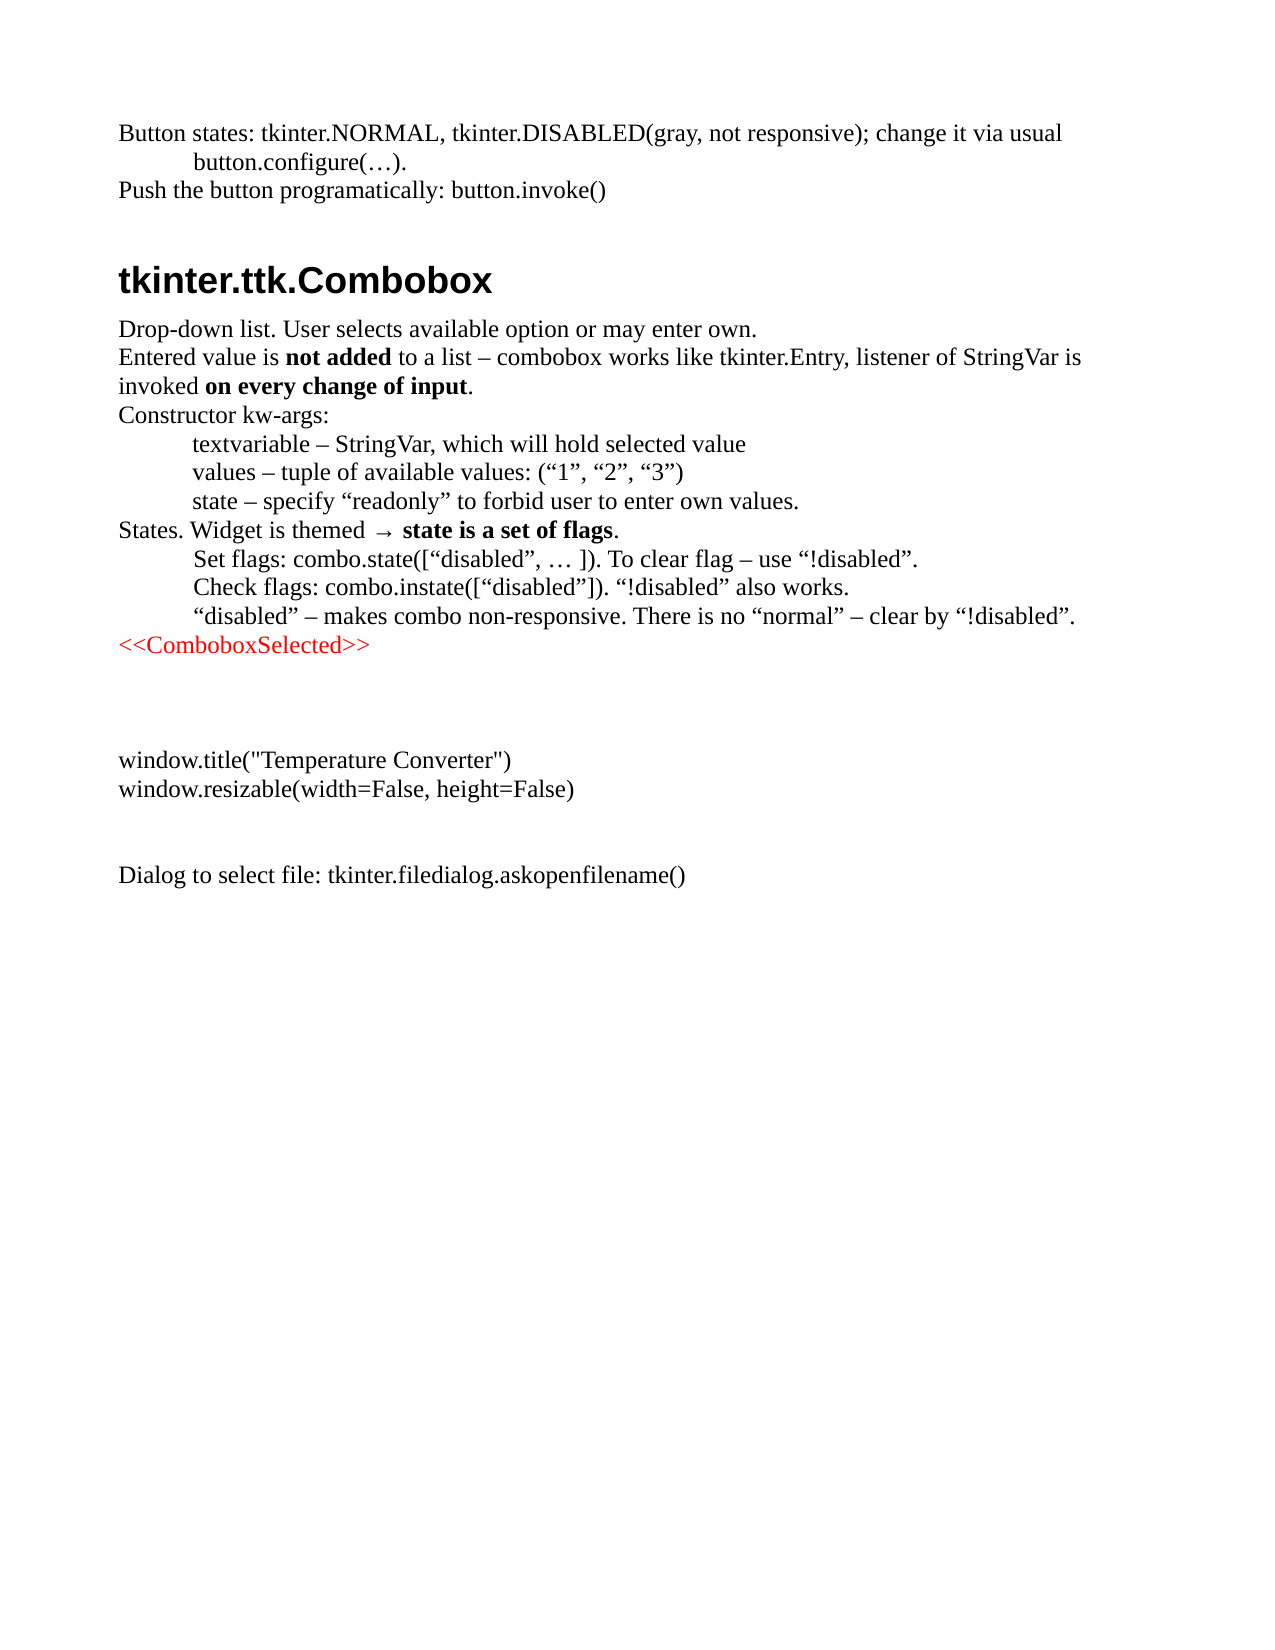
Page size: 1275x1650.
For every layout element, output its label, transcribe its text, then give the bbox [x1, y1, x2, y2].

text Check flags: combo.instate([“disabled”]). “!disabled” also works. [193, 572, 1157, 601]
subtitle tkinter.ttk.Combobox [118, 258, 1157, 301]
text textvariable – StringVar, which will hold selected value [118, 429, 1157, 457]
text “disabled” – makes combo non-responsive. There is no “normal” – clear by “!disabled”. [193, 601, 1157, 630]
text <<ComboboxSelected>> [118, 630, 1157, 659]
text values – tuple of available values: (“1”, “2”, “3”) [118, 457, 1157, 486]
text Dialog to select file: tkinter.filedialog.askopenfilename() [118, 860, 1157, 889]
text state – specify “readonly” to forbid user to enter own values. [118, 486, 1157, 515]
text window.title("Temperature Converter") [118, 745, 1157, 774]
text Constructor kw-args: [118, 400, 1157, 429]
text Entered value is not added to a list – combobox works like tkinter.Entry, listener of StringVar is invoked on every change of input. [118, 342, 1157, 400]
text Set flags: combo.state([“disabled”, … ]). To clear flag – use “!disabled”. [193, 544, 1157, 572]
text Push the button programatically: button.invoke() [118, 176, 1157, 204]
text States. Widget is themed → state is a set of flags. [118, 515, 1157, 544]
text Button states: tkinter.NORMAL, tkinter.DISABLED(gray, not responsive); change it via usual button.configure(…). [118, 118, 1157, 176]
text Drop-down list. User selects available option or may enter own. [118, 314, 1157, 342]
text window.resizable(width=False, height=False) [118, 774, 1157, 802]
